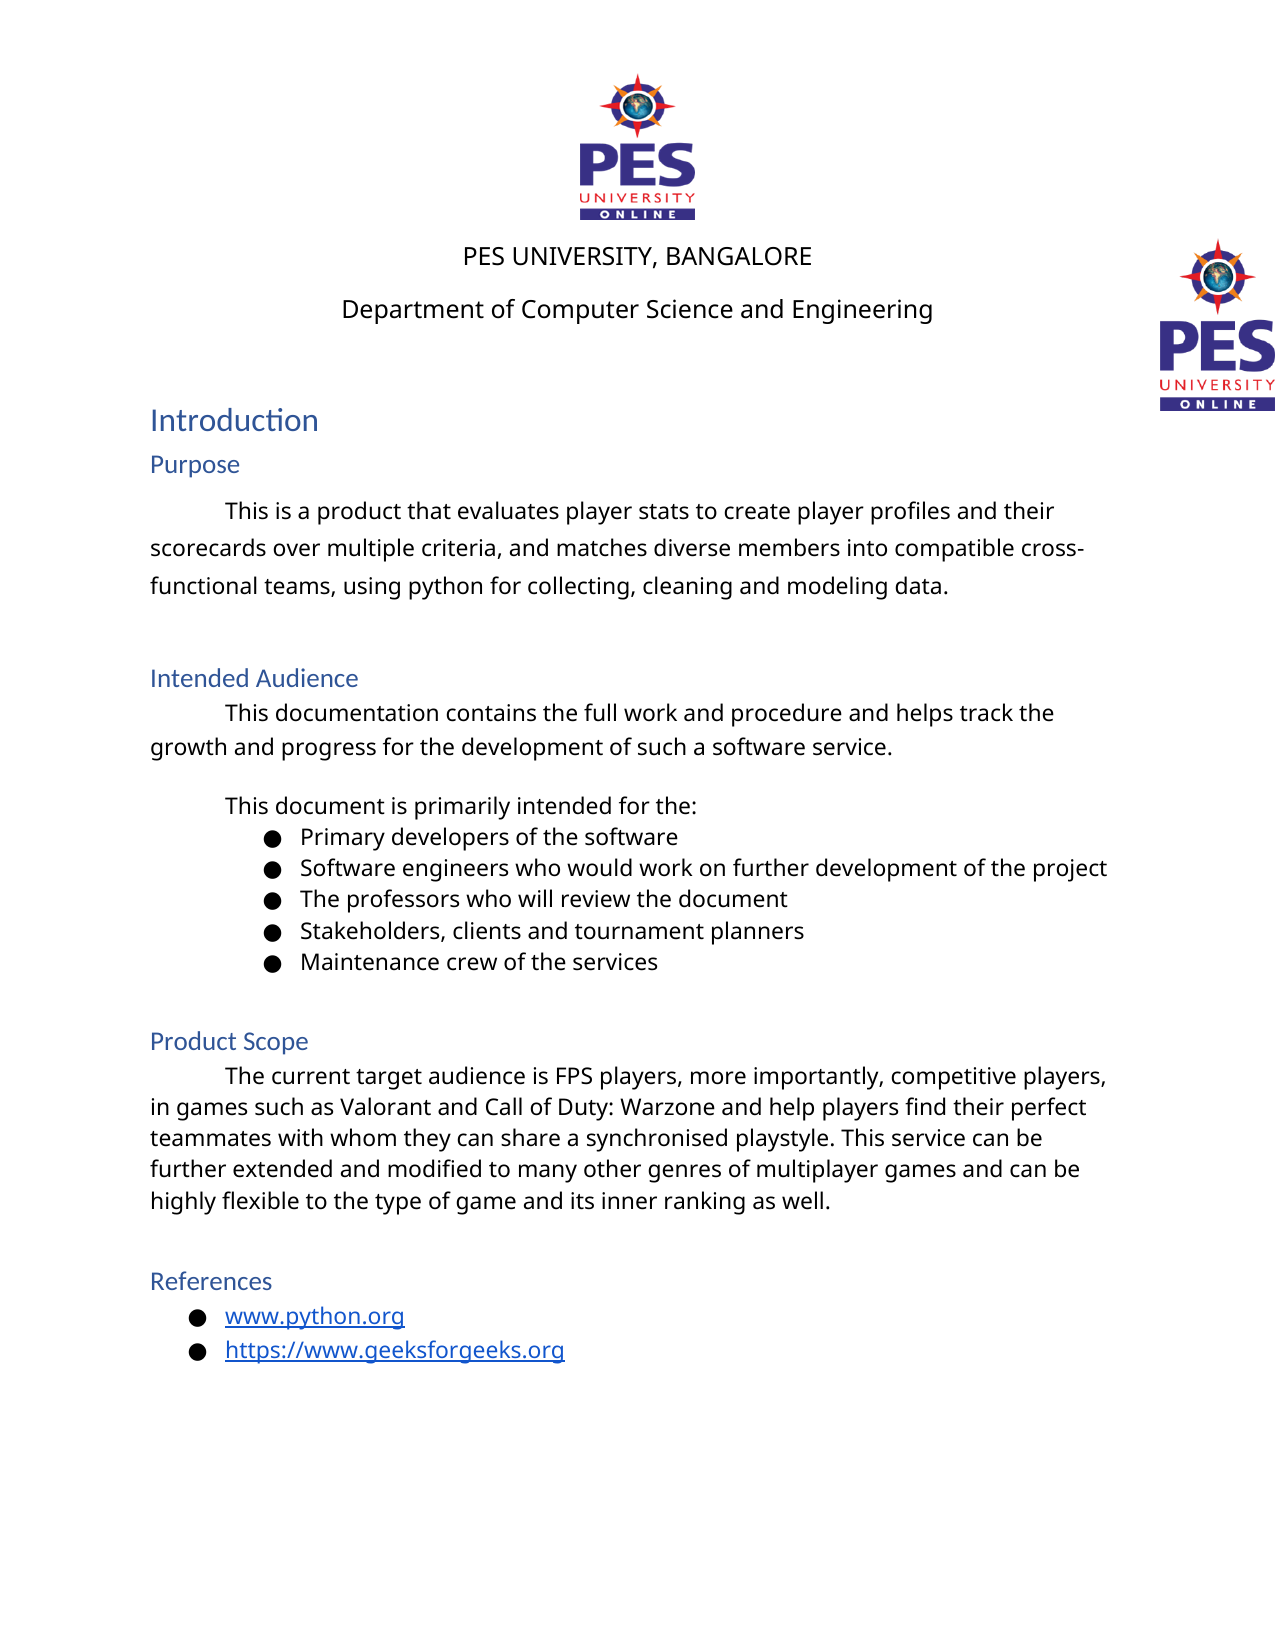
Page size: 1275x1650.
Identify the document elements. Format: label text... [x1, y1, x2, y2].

subtitle Product Scope [150, 1024, 1125, 1057]
subtitle Purpose [150, 447, 1125, 480]
subtitle References [150, 1264, 1125, 1297]
subtitle Intended Audience [150, 662, 1125, 694]
text The current target audience is FPS players, more importantly, competitive players, in games such as Valorant and Call of Duty: Warzone and help players find their perfect teammates with whom they can share a synchronised playstyle. This service can be further extended and modified to many other genres of multiplayer games and can be highly flexible to the type of game and its inner ranking as well. [150, 1060, 1125, 1216]
list Software engineers who would work on further development of the project [262, 852, 1125, 883]
picture [580, 73, 695, 220]
text This is a product that evaluates player stats to create player profiles and their scorecards over multiple criteria, and matches diverse members into compatible cross-functional teams, using python for collecting, cleaning and modeling data. [150, 495, 1125, 601]
text This document is primarily intended for the: [150, 790, 1125, 821]
text This documentation contains the full work and procedure and helps track the growth and progress for the development of such a software service. [150, 697, 1125, 762]
list Maintenance crew of the services [262, 946, 1125, 977]
list The professors who will review the document [262, 883, 1125, 915]
list Primary developers of the software [262, 821, 1125, 852]
list https://www.geeksforgeeks.org [187, 1333, 1125, 1365]
subtitle Introduction [150, 399, 1125, 439]
list Stakeholders, clients and tournament planners [262, 915, 1125, 946]
list www.python.org [187, 1300, 1125, 1331]
picture [1160, 238, 1275, 411]
